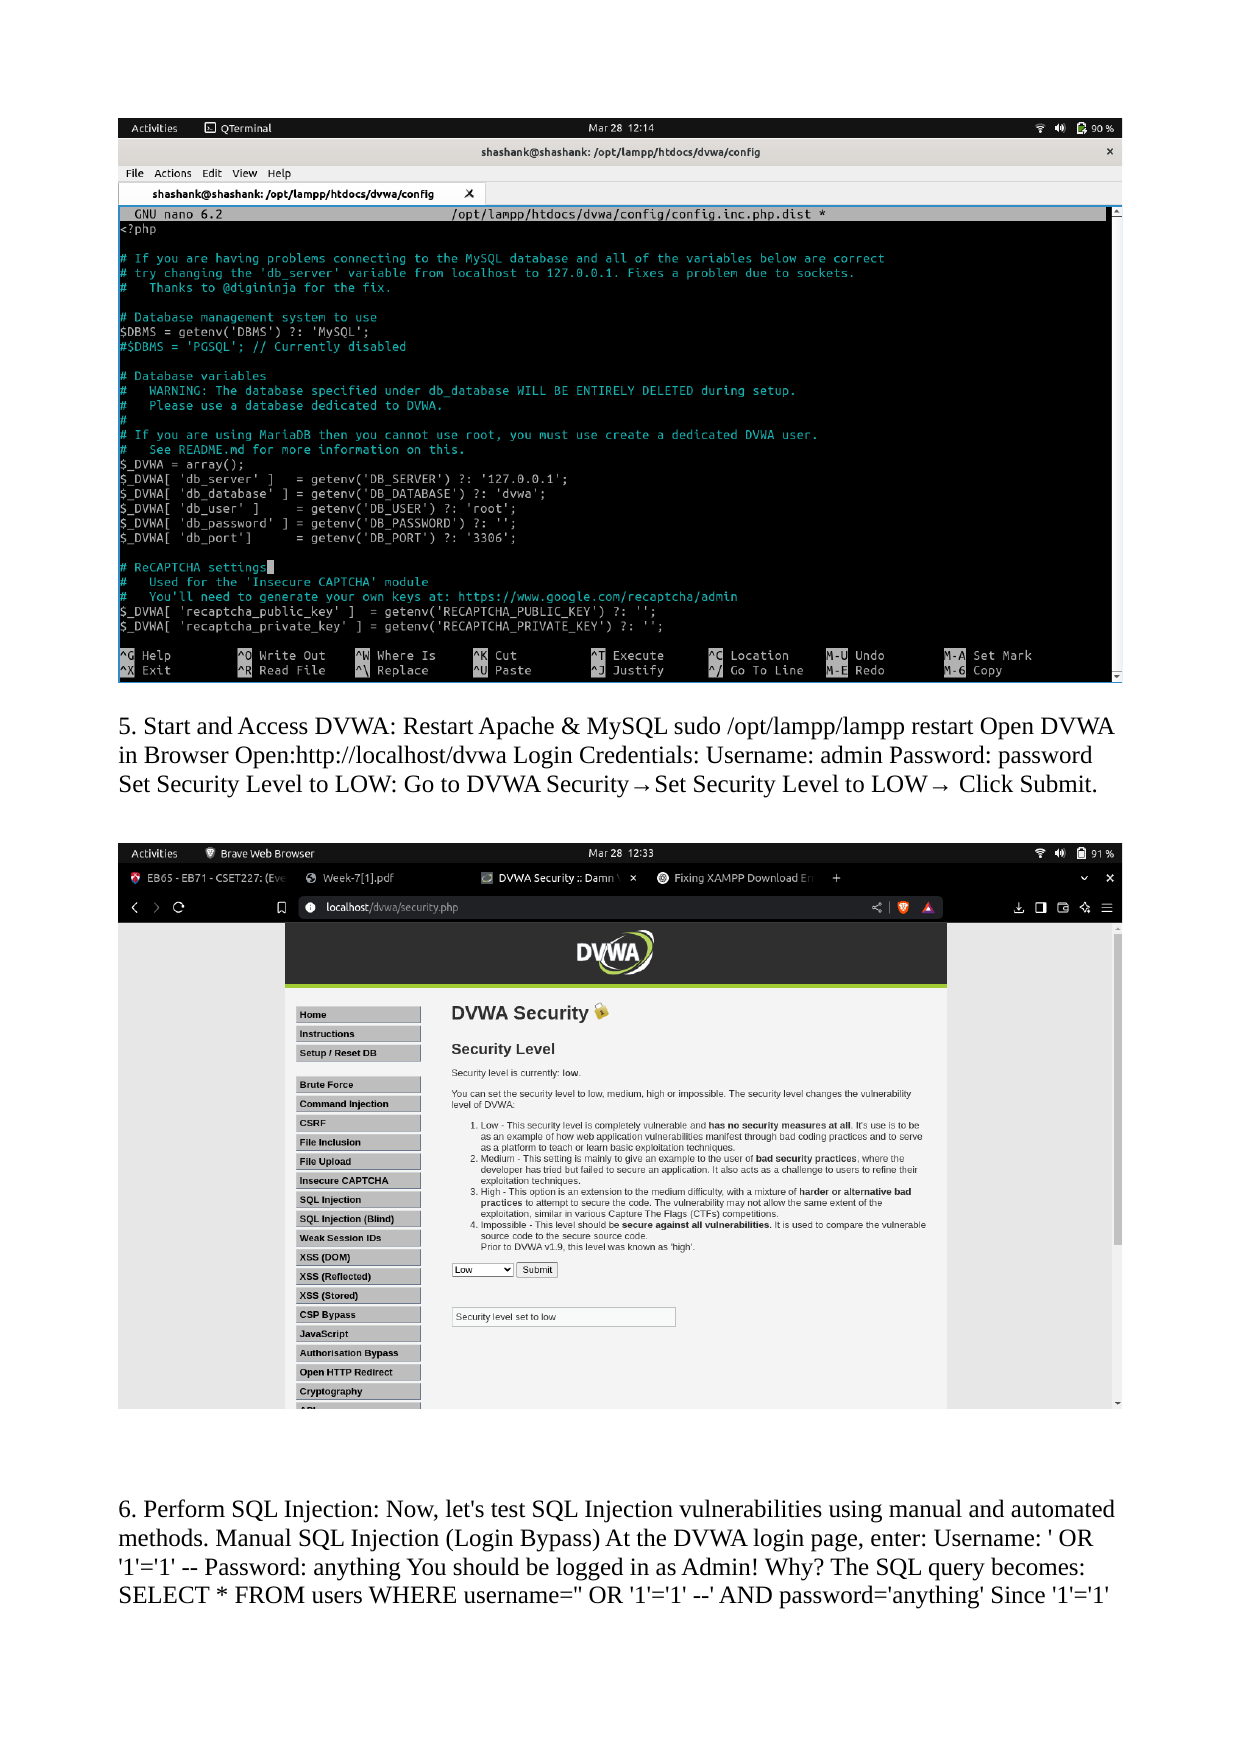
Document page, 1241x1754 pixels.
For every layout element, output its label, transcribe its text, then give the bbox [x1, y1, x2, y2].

text 5. Start and Access DVWA: Restart Apache & MySQL sudo /opt/lampp/lampp restart Open DVWA in Browser Open:http://localhost/dvwa Login Credentials: Username: admin Password: password Set Security Level to LOW: Go to DVWA Security→Set Security Level to LOW→ Click Submit. [118, 711, 1122, 797]
picture [118, 118, 1123, 683]
picture [118, 843, 1123, 1409]
text 6. Perform SQL Injection: Now, let's test SQL Injection vulnerabilities using manual and automated methods. Manual SQL Injection (Login Bypass) At the DVWA login page, enter: Username: ' OR '1'='1' -- Password: anything You should be logged in as Admin! Why? The SQL query becomes: SELECT * FROM users WHERE username='' OR '1'='1' --' AND password='anything' Since '1'='1' [118, 1494, 1122, 1609]
